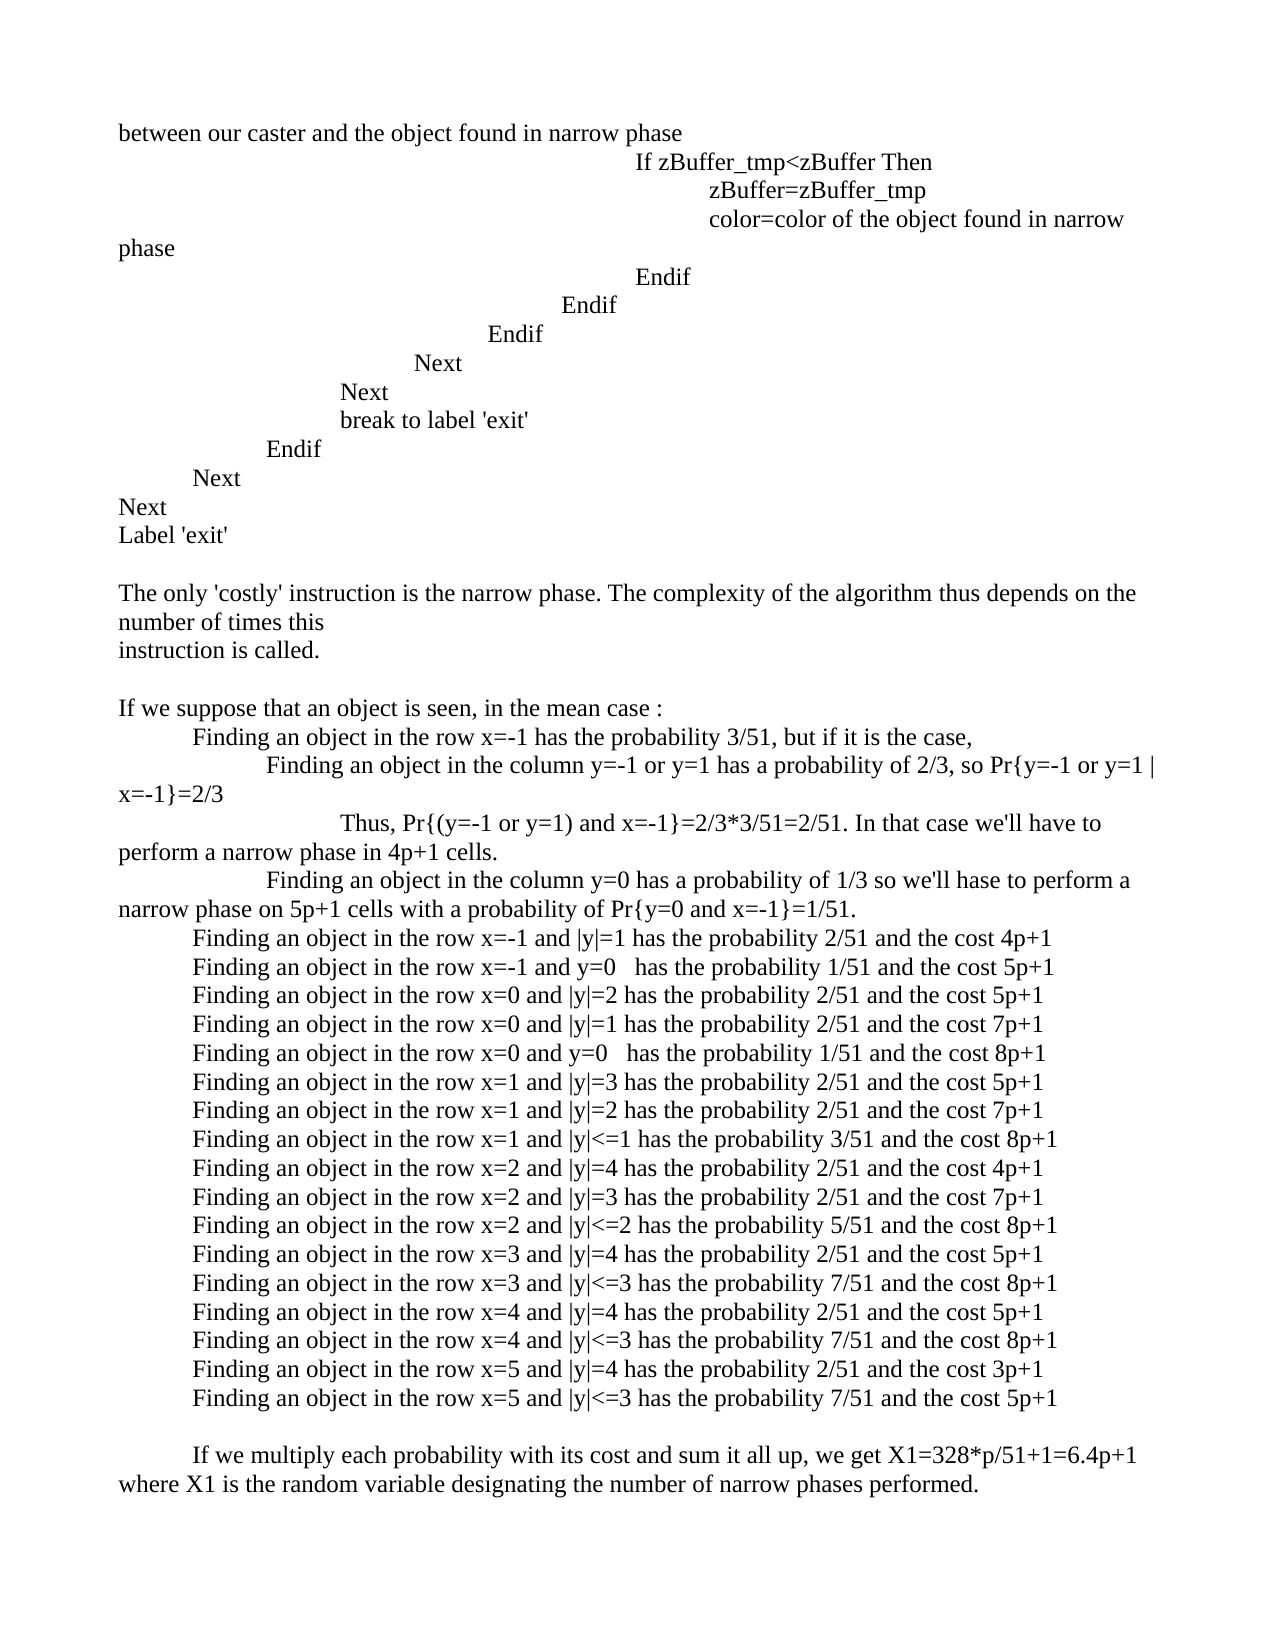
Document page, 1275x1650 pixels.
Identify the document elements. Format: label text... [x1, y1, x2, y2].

text Label 'exit' [118, 521, 1157, 549]
text Finding an object in the row x=0 and |y|=1 has the probability 2/51 and the cost 7p+1 [118, 1009, 1157, 1038]
text Next [118, 348, 1157, 377]
text Finding an object in the row x=1 and |y|=2 has the probability 2/51 and the cost 7p+1 [118, 1096, 1157, 1124]
text Finding an object in the row x=1 and |y|=3 has the probability 2/51 and the cost 5p+1 [118, 1067, 1157, 1096]
text The only 'costly' instruction is the narrow phase. The complexity of the algorithm thus depends on the number of times this [118, 578, 1157, 636]
text Finding an object in the row x=3 and |y|<=3 has the probability 7/51 and the cost 8p+1 [118, 1268, 1157, 1297]
text Next [118, 377, 1157, 406]
text instruction is called. [118, 636, 1157, 664]
text zBuffer=zBuffer_tmp [118, 176, 1157, 204]
text Finding an object in the row x=-1 and y=0 has the probability 1/51 and the cost 5p+1 [118, 952, 1157, 981]
text Endif [118, 319, 1157, 348]
text Finding an object in the row x=1 and |y|<=1 has the probability 3/51 and the cost 8p+1 [118, 1124, 1157, 1153]
text If zBuffer_tmp<zBuffer Then [118, 147, 1157, 176]
text If we suppose that an object is seen, in the mean case : [118, 693, 1157, 722]
text Next [118, 492, 1157, 521]
text Finding an object in the row x=2 and |y|<=2 has the probability 5/51 and the cost 8p+1 [118, 1211, 1157, 1239]
text Finding an object in the row x=-1 has the probability 3/51, but if it is the case, [118, 722, 1157, 751]
text Finding an object in the row x=4 and |y|<=3 has the probability 7/51 and the cost 8p+1 [118, 1326, 1157, 1354]
text color=color of the object found in narrow phase [118, 204, 1157, 262]
text Finding an object in the row x=4 and |y|=4 has the probability 2/51 and the cost 5p+1 [118, 1297, 1157, 1326]
text Thus, Pr{(y=-1 or y=1) and x=-1}=2/3*3/51=2/51. In that case we'll have to perform a narrow phase in 4p+1 cells. [118, 808, 1157, 866]
text Finding an object in the row x=2 and |y|=3 has the probability 2/51 and the cost 7p+1 [118, 1182, 1157, 1211]
text Finding an object in the column y=0 has a probability of 1/3 so we'll hase to perform a narrow phase on 5p+1 cells with a probability of Pr{y=0 and x=-1}=1/51. [118, 866, 1157, 923]
text Finding an object in the column y=-1 or y=1 has a probability of 2/3, so Pr{y=-1 or y=1 | x=-1}=2/3 [118, 751, 1157, 808]
text break to label 'exit' [118, 406, 1157, 434]
text Endif [118, 434, 1157, 463]
text Finding an object in the row x=3 and |y|=4 has the probability 2/51 and the cost 5p+1 [118, 1239, 1157, 1268]
text Endif [118, 291, 1157, 319]
text Finding an object in the row x=5 and |y|<=3 has the probability 7/51 and the cost 5p+1 [118, 1383, 1157, 1412]
text Finding an object in the row x=0 and |y|=2 has the probability 2/51 and the cost 5p+1 [118, 981, 1157, 1009]
text Endif [118, 262, 1157, 291]
text Finding an object in the row x=-1 and |y|=1 has the probability 2/51 and the cost 4p+1 [118, 923, 1157, 952]
text Next [118, 463, 1157, 492]
text If we multiply each probability with its cost and sum it all up, we get X1=328*p/51+1=6.4p+1 where X1 is the random variable designating the number of narrow phases performed. [118, 1441, 1157, 1498]
text Finding an object in the row x=5 and |y|=4 has the probability 2/51 and the cost 3p+1 [118, 1354, 1157, 1383]
text Finding an object in the row x=0 and y=0 has the probability 1/51 and the cost 8p+1 [118, 1038, 1157, 1067]
text Finding an object in the row x=2 and |y|=4 has the probability 2/51 and the cost 4p+1 [118, 1153, 1157, 1182]
text between our caster and the object found in narrow phase [118, 118, 1157, 147]
